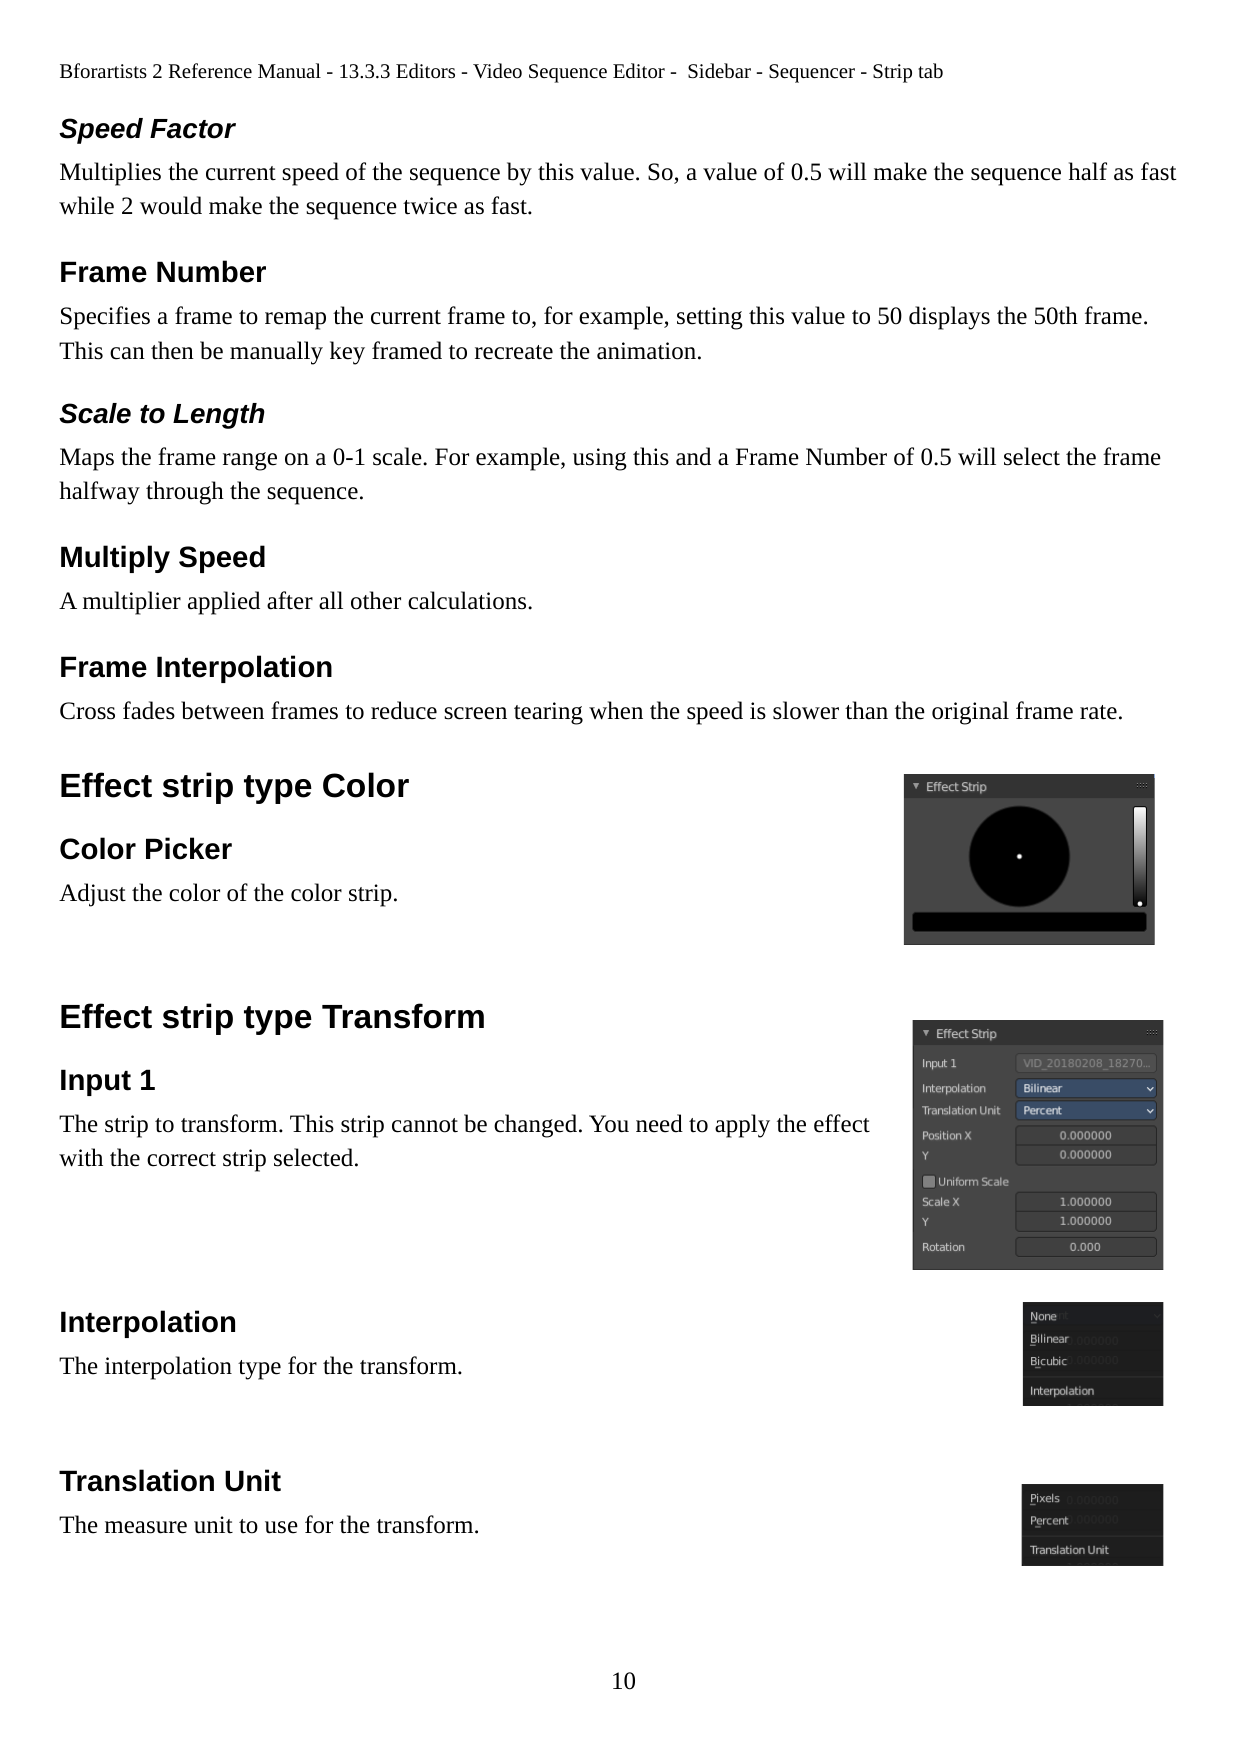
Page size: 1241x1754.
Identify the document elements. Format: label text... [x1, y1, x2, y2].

subtitle [1155, 832, 1181, 865]
text The interpolation type for the transform. [59, 1351, 1022, 1380]
text Maps the frame range on a 0-1 scale. For example, using this and a Frame Number of 0.5 will select the frame halfway through the sequence. [59, 442, 1181, 505]
text Specifies a frame to remap the current frame to, for example, setting this value to 50 displays the 50th frame. This can then be manually key framed to recreate the animation. [59, 301, 1181, 364]
subtitle Interpolation [59, 1305, 1022, 1339]
subtitle Effect strip type Color [59, 766, 1181, 804]
subtitle Translation Unit [59, 1464, 1181, 1498]
text A multiplier applied after all other calculations. [59, 586, 1181, 615]
picture [903, 774, 1155, 945]
text Multiplies the current speed of the sequence by this value. So, a value of 0.5 will make the sequence half as fast while 2 would make the sequence twice as fast. [59, 157, 1181, 220]
text Adjust the color of the color strip. [59, 878, 903, 907]
subtitle Scale to Length [59, 397, 1181, 429]
text [1155, 878, 1181, 907]
subtitle Color Picker [59, 832, 903, 865]
subtitle Multiply Speed [59, 540, 1181, 574]
subtitle Speed Factor [59, 113, 1181, 144]
subtitle Effect strip type Transform [59, 997, 1181, 1036]
picture [1021, 1484, 1164, 1566]
subtitle Frame Number [59, 255, 1181, 289]
picture [912, 1020, 1164, 1270]
subtitle Input 1 [59, 1063, 912, 1096]
text The measure unit to use for the transform. [59, 1510, 1021, 1539]
picture [1022, 1302, 1164, 1406]
subtitle Frame Interpolation [59, 650, 1181, 683]
subtitle [1164, 1063, 1181, 1096]
subtitle [1164, 1305, 1181, 1339]
text The strip to transform. This strip cannot be changed. You need to apply the effect with the correct strip selected. [59, 1109, 912, 1172]
text Cross fades between frames to reduce screen tearing when the speed is slower than the original frame rate. [59, 696, 1181, 725]
